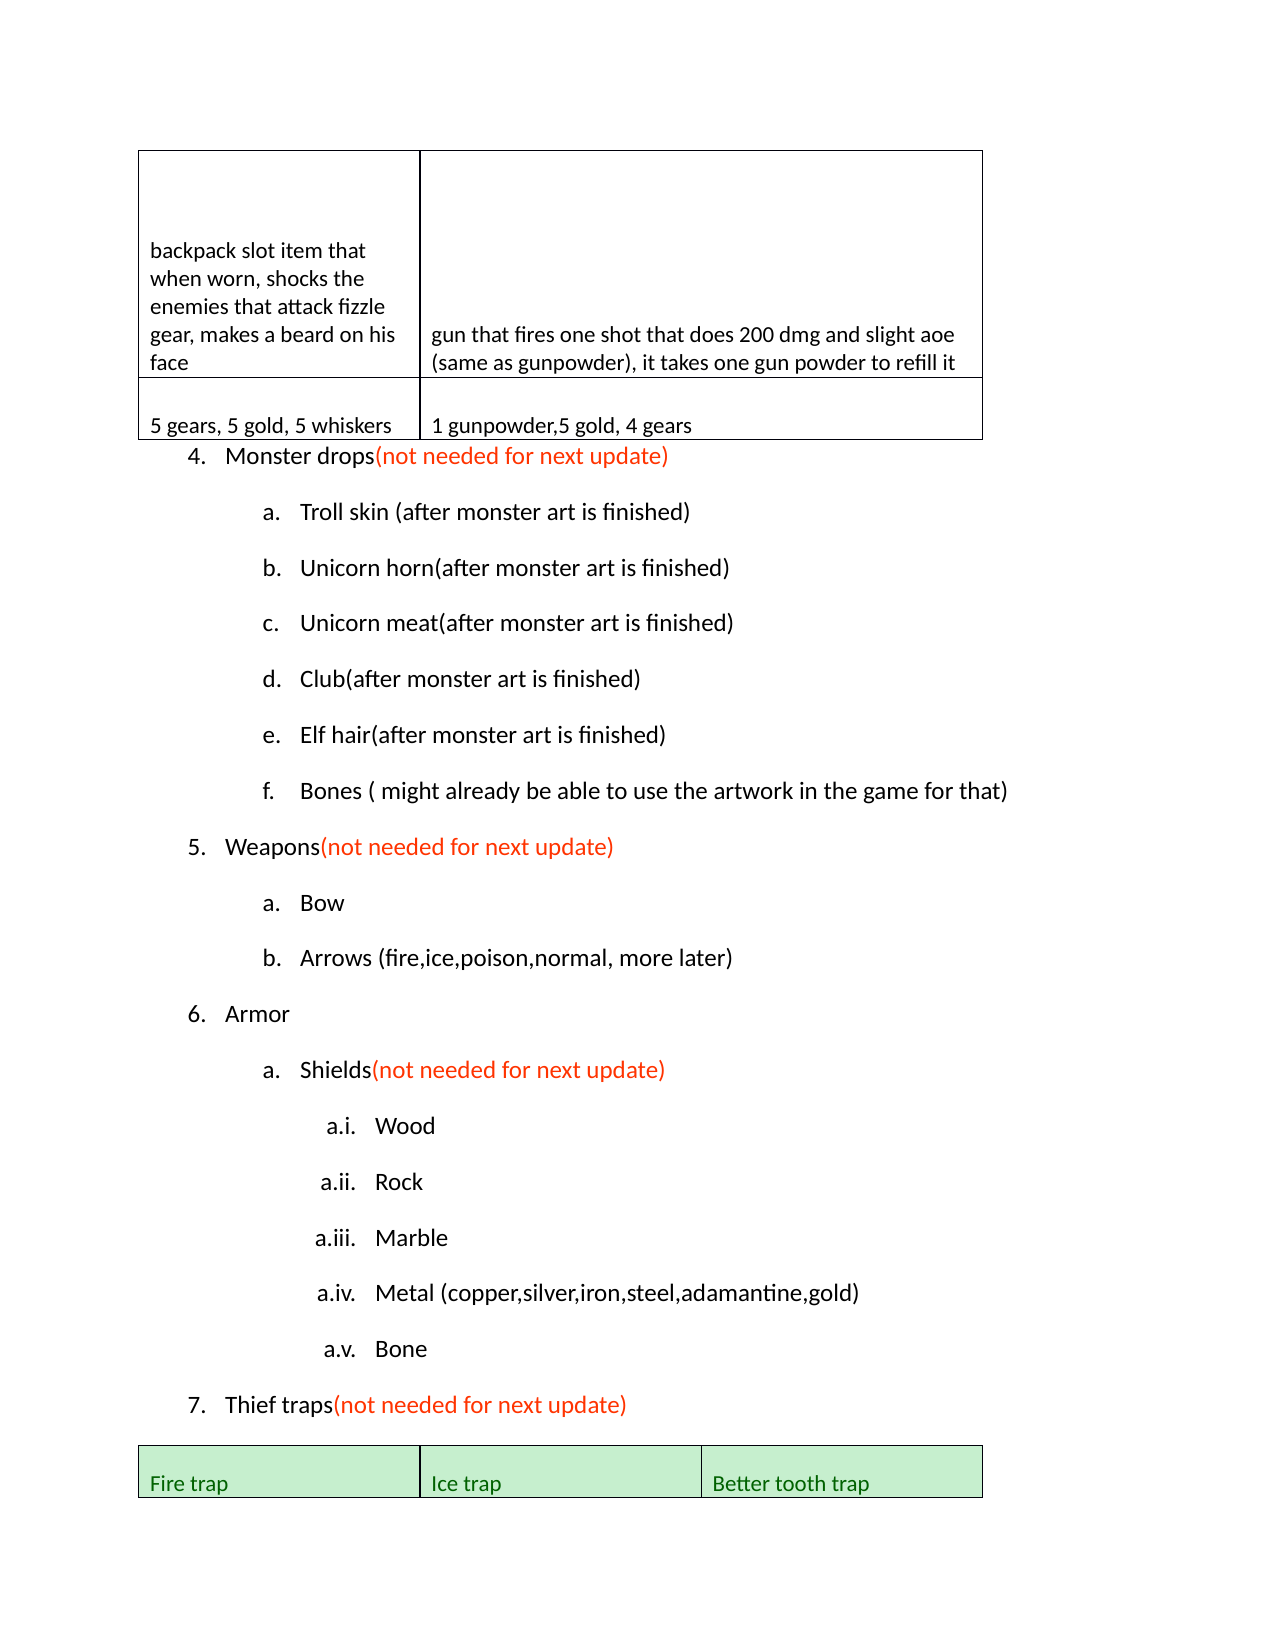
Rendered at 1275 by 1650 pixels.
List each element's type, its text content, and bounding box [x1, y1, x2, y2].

list Bone [356, 1333, 1125, 1364]
list Elf hair(after monster art is finished) [262, 719, 1125, 750]
list Unicorn horn(after monster art is finished) [262, 552, 1125, 582]
table_header Ice trap [421, 1446, 701, 1497]
list Marble [356, 1222, 1125, 1252]
list Club(after monster art is finished) [262, 663, 1125, 694]
list Thief traps(not needed for next update) [187, 1389, 1125, 1420]
list Bones ( might already be able to use the artwork in the game for that) [262, 775, 1125, 806]
list Weapons(not needed for next update) [187, 831, 1125, 861]
list Metal (copper,silver,iron,steel,adamantine,gold) [356, 1278, 1125, 1308]
list Armor [187, 998, 1125, 1029]
table_cell backpack slot item that when worn, shocks the enemies that attack fizzle gear, makes a beard on his face [139, 151, 419, 377]
list Wood [356, 1110, 1125, 1141]
list Monster drops(not needed for next update) [187, 440, 1125, 471]
list Rock [356, 1166, 1125, 1196]
list Unicorn meat(after monster art is finished) [262, 608, 1125, 638]
list Arrows (fire,ice,poison,normal, more later) [262, 943, 1125, 973]
table_cell 1 gunpowder,5 gold, 4 gears [421, 378, 982, 439]
table_cell gun that fires one shot that does 200 dmg and slight aoe (same as gunpowder), it takes one gun powder to refill it [421, 151, 982, 377]
table_header Better tooth trap [702, 1446, 982, 1497]
table_cell 5 gears, 5 gold, 5 whiskers [139, 378, 419, 439]
list Bow [262, 887, 1125, 917]
table_header Fire trap [139, 1446, 419, 1497]
list Troll skin (after monster art is finished) [262, 496, 1125, 526]
list Shields(not needed for next update) [262, 1054, 1125, 1085]
